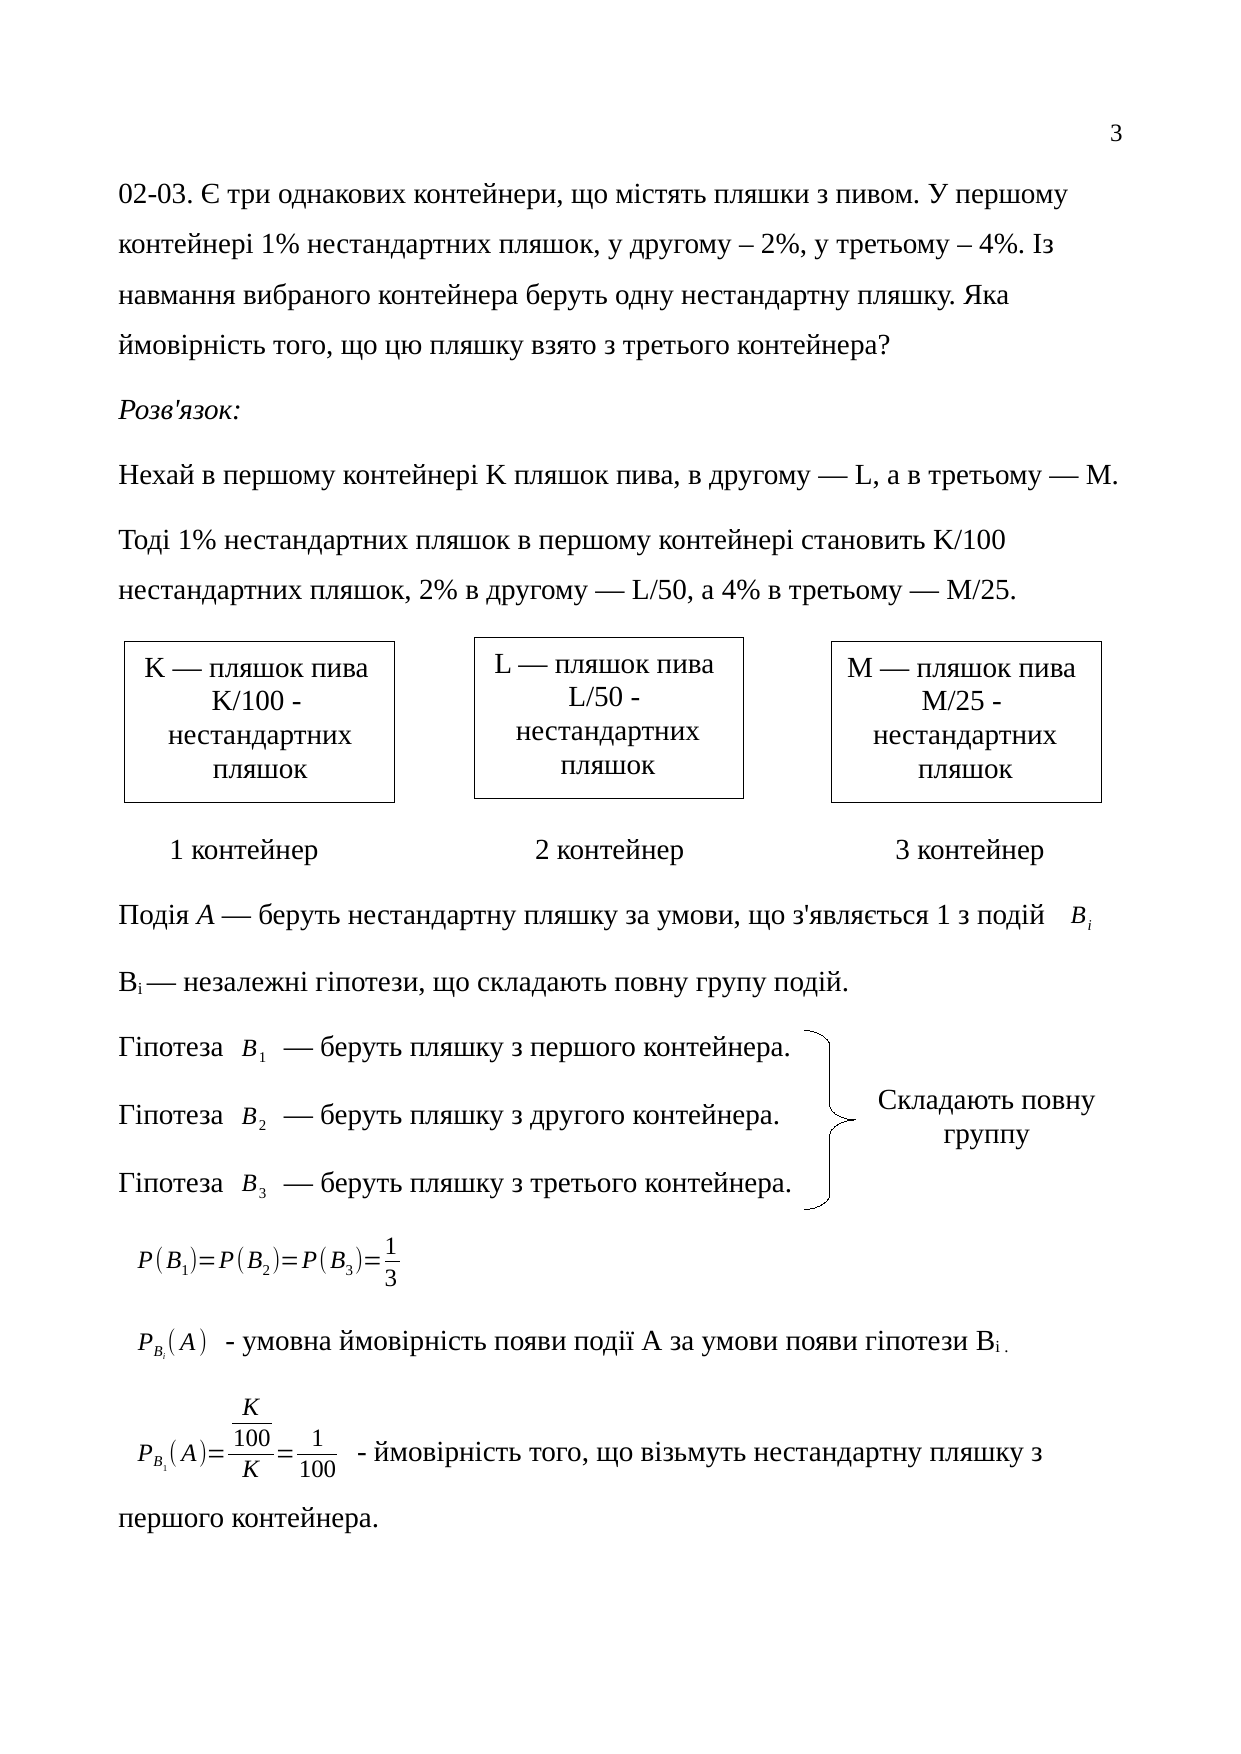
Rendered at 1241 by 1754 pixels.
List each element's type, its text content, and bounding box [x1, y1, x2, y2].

text Подія А — беруть нестандартну пляшку за умови, що з'являється 1 з подій [118, 897, 1122, 933]
text - ймовірність того, що візьмуть нестандартну пляшку з першого контейнера. [118, 1393, 1122, 1534]
text - умовна ймовірність появи події А за умови появи гіпотези Bi . [118, 1323, 1122, 1362]
text 1 контейнер 2 контейнер 3 контейнер [118, 832, 1122, 865]
text Нехай в першому контейнері K пляшок пива, в другому — L, а в третьому — M. [118, 457, 1122, 491]
text Тоді 1% нестандартних пляшок в першому контейнері становить K/100 нестандартних пляшок, 2% в другому — L/50, а 4% в третьому — M/25. [118, 522, 1122, 606]
text Розв'язок: [118, 392, 1122, 426]
text Гіпотеза— беруть пляшку з другого контейнера. [118, 1097, 1122, 1134]
text Гіпотеза— беруть пляшку з першого контейнера. [118, 1029, 1122, 1066]
text Гіпотеза— беруть пляшку з третього контейнера. [118, 1165, 1122, 1201]
text 02-03. Є три однакових контейнери, що містять пляшки з пивом. У першому контейнері 1% нестандартних пляшок, у другому – 2%, у третьому – 4%. Із навмання вибраного контейнера беруть одну нестандартну пляшку. Яка ймовірність того, що цю пляшку взято з третього контейнера? [118, 176, 1122, 361]
text Bi — незалежні гіпотези, що складають повну групу подій. [118, 964, 1122, 998]
